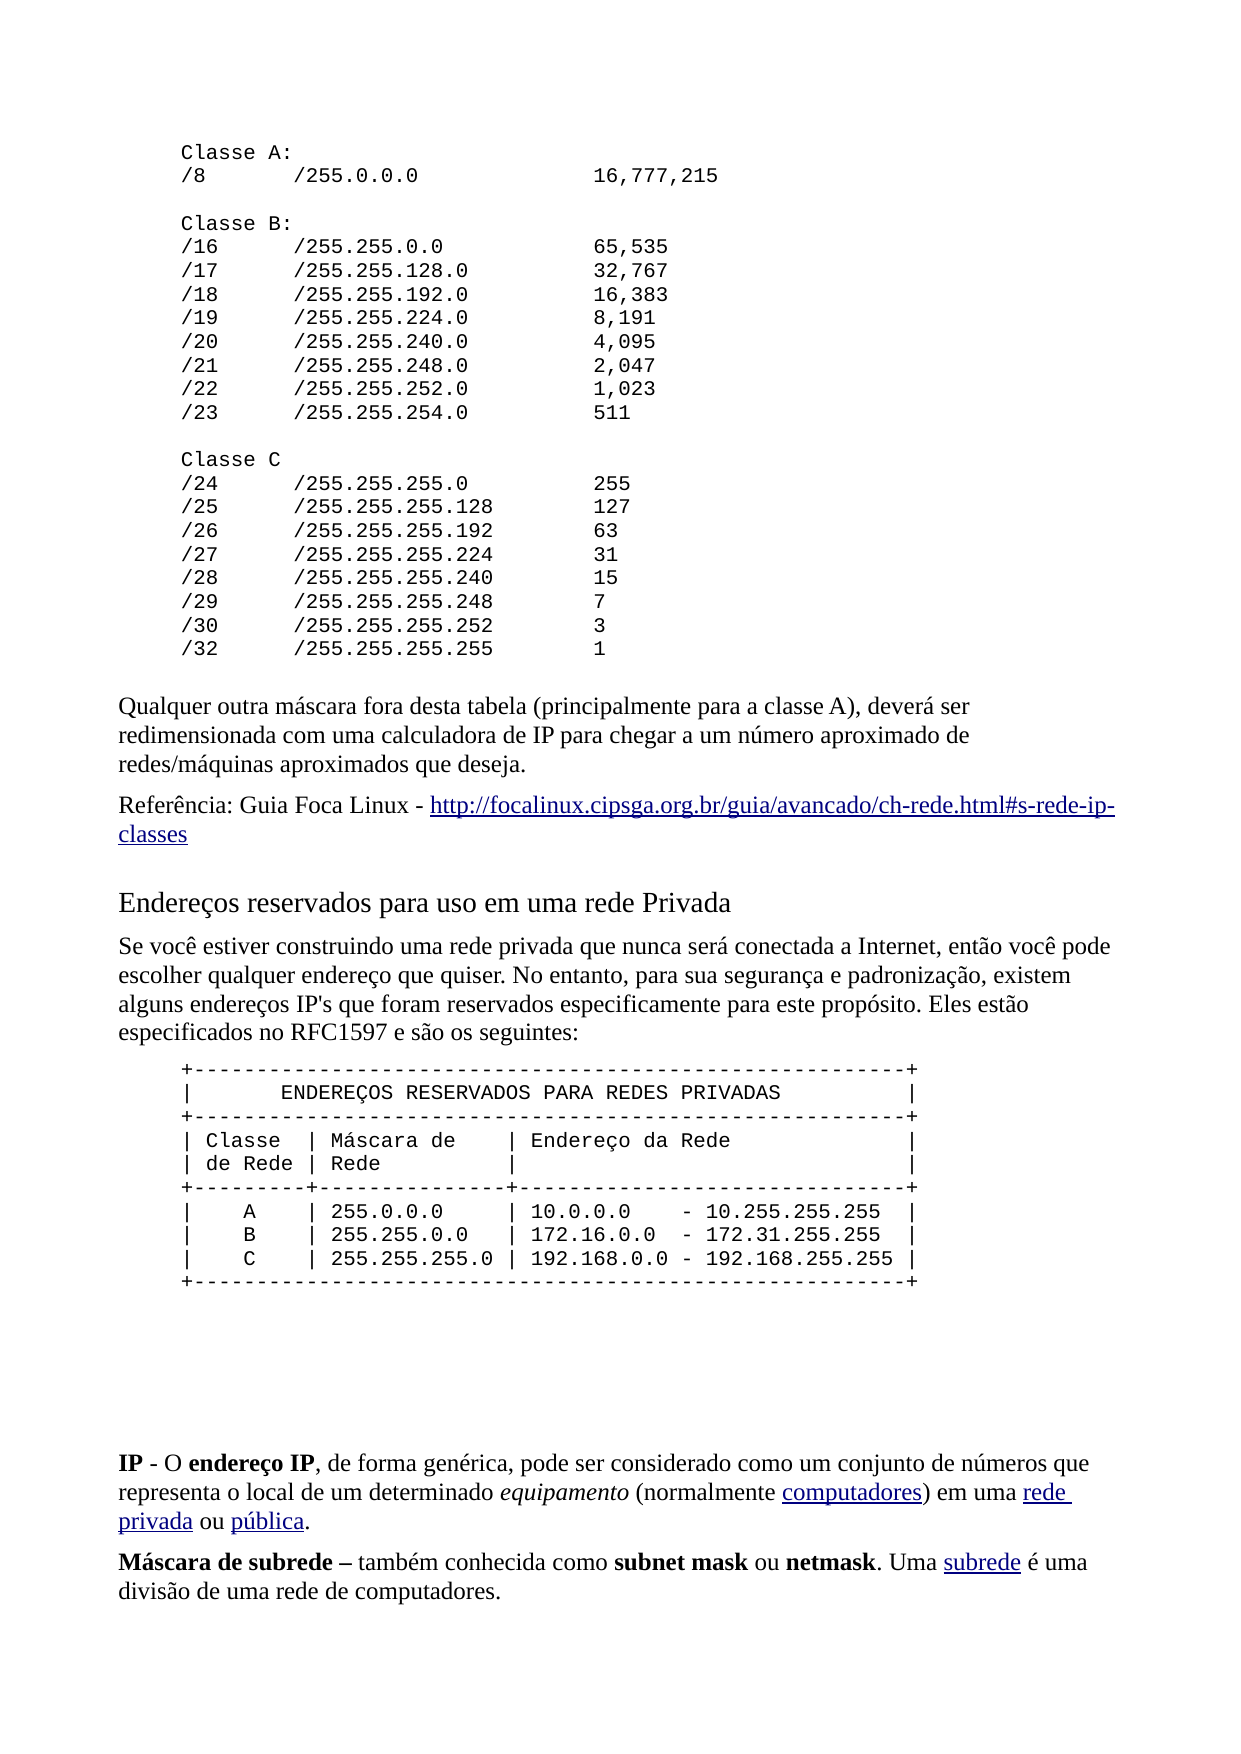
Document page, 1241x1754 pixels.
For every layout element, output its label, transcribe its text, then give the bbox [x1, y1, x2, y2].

text /22 /255.255.252.0 1,023 [118, 378, 1122, 402]
text Referência: Guia Foca Linux - http://focalinux.cipsga.org.br/guia/avancado/ch-rede.html#s-rede-ip-classes [118, 790, 1122, 848]
text +---------------------------------------------------------+ [118, 1272, 1122, 1295]
text /17 /255.255.128.0 32,767 [118, 260, 1122, 284]
text +---------+---------------+-------------------------------+ [118, 1177, 1122, 1201]
text /24 /255.255.255.0 255 [118, 473, 1122, 496]
text /32 /255.255.255.255 1 [118, 638, 1122, 662]
text /29 /255.255.255.248 7 [118, 591, 1122, 615]
text /18 /255.255.192.0 16,383 [118, 284, 1122, 307]
text | B | 255.255.0.0 | 172.16.0.0 - 172.31.255.255 | [118, 1224, 1122, 1248]
text /28 /255.255.255.240 15 [118, 567, 1122, 591]
text IP - O endereço IP, de forma genérica, pode ser considerado como um conjunto de números que representa o local de um determinado equipamento (normalmente computadores) em uma rede privada ou pública. [118, 1448, 1122, 1535]
text /8 /255.0.0.0 16,777,215 [118, 165, 1122, 189]
text | de Rede | Rede | | [118, 1153, 1122, 1177]
text Se você estiver construindo uma rede privada que nunca será conectada a Internet, então você pode escolher qualquer endereço que quiser. No entanto, para sua segurança e padronização, existem alguns endereços IP's que foram reservados especificamente para este propósito. Eles estão especificados no RFC1597 e são os seguintes: [118, 931, 1122, 1046]
subtitle Endereços reservados para uso em uma rede Privada [118, 885, 1122, 919]
text Máscara de subrede – também conhecida como subnet mask ou netmask. Uma subrede é uma divisão de uma rede de computadores. [118, 1547, 1122, 1605]
text /27 /255.255.255.224 31 [118, 544, 1122, 567]
text /20 /255.255.240.0 4,095 [118, 331, 1122, 354]
text /30 /255.255.255.252 3 [118, 615, 1122, 638]
text /16 /255.255.0.0 65,535 [118, 236, 1122, 260]
text Classe B: [118, 213, 1122, 236]
text /23 /255.255.254.0 511 [118, 402, 1122, 426]
text | ENDEREÇOS RESERVADOS PARA REDES PRIVADAS | [118, 1082, 1122, 1106]
text | C | 255.255.255.0 | 192.168.0.0 - 192.168.255.255 | [118, 1248, 1122, 1272]
text +---------------------------------------------------------+ [118, 1106, 1122, 1130]
text | A | 255.0.0.0 | 10.0.0.0 - 10.255.255.255 | [118, 1201, 1122, 1224]
text /26 /255.255.255.192 63 [118, 520, 1122, 544]
text /21 /255.255.248.0 2,047 [118, 354, 1122, 378]
text /19 /255.255.224.0 8,191 [118, 307, 1122, 331]
text Classe C [118, 449, 1122, 473]
text Classe A: [118, 142, 1122, 165]
text | Classe | Máscara de | Endereço da Rede | [118, 1130, 1122, 1153]
text Qualquer outra máscara fora desta tabela (principalmente para a classe A), deverá ser redimensionada com uma calculadora de IP para chegar a um número aproximado de redes/máquinas aproximados que deseja. [118, 691, 1122, 778]
text /25 /255.255.255.128 127 [118, 496, 1122, 520]
text +---------------------------------------------------------+ [118, 1059, 1122, 1082]
